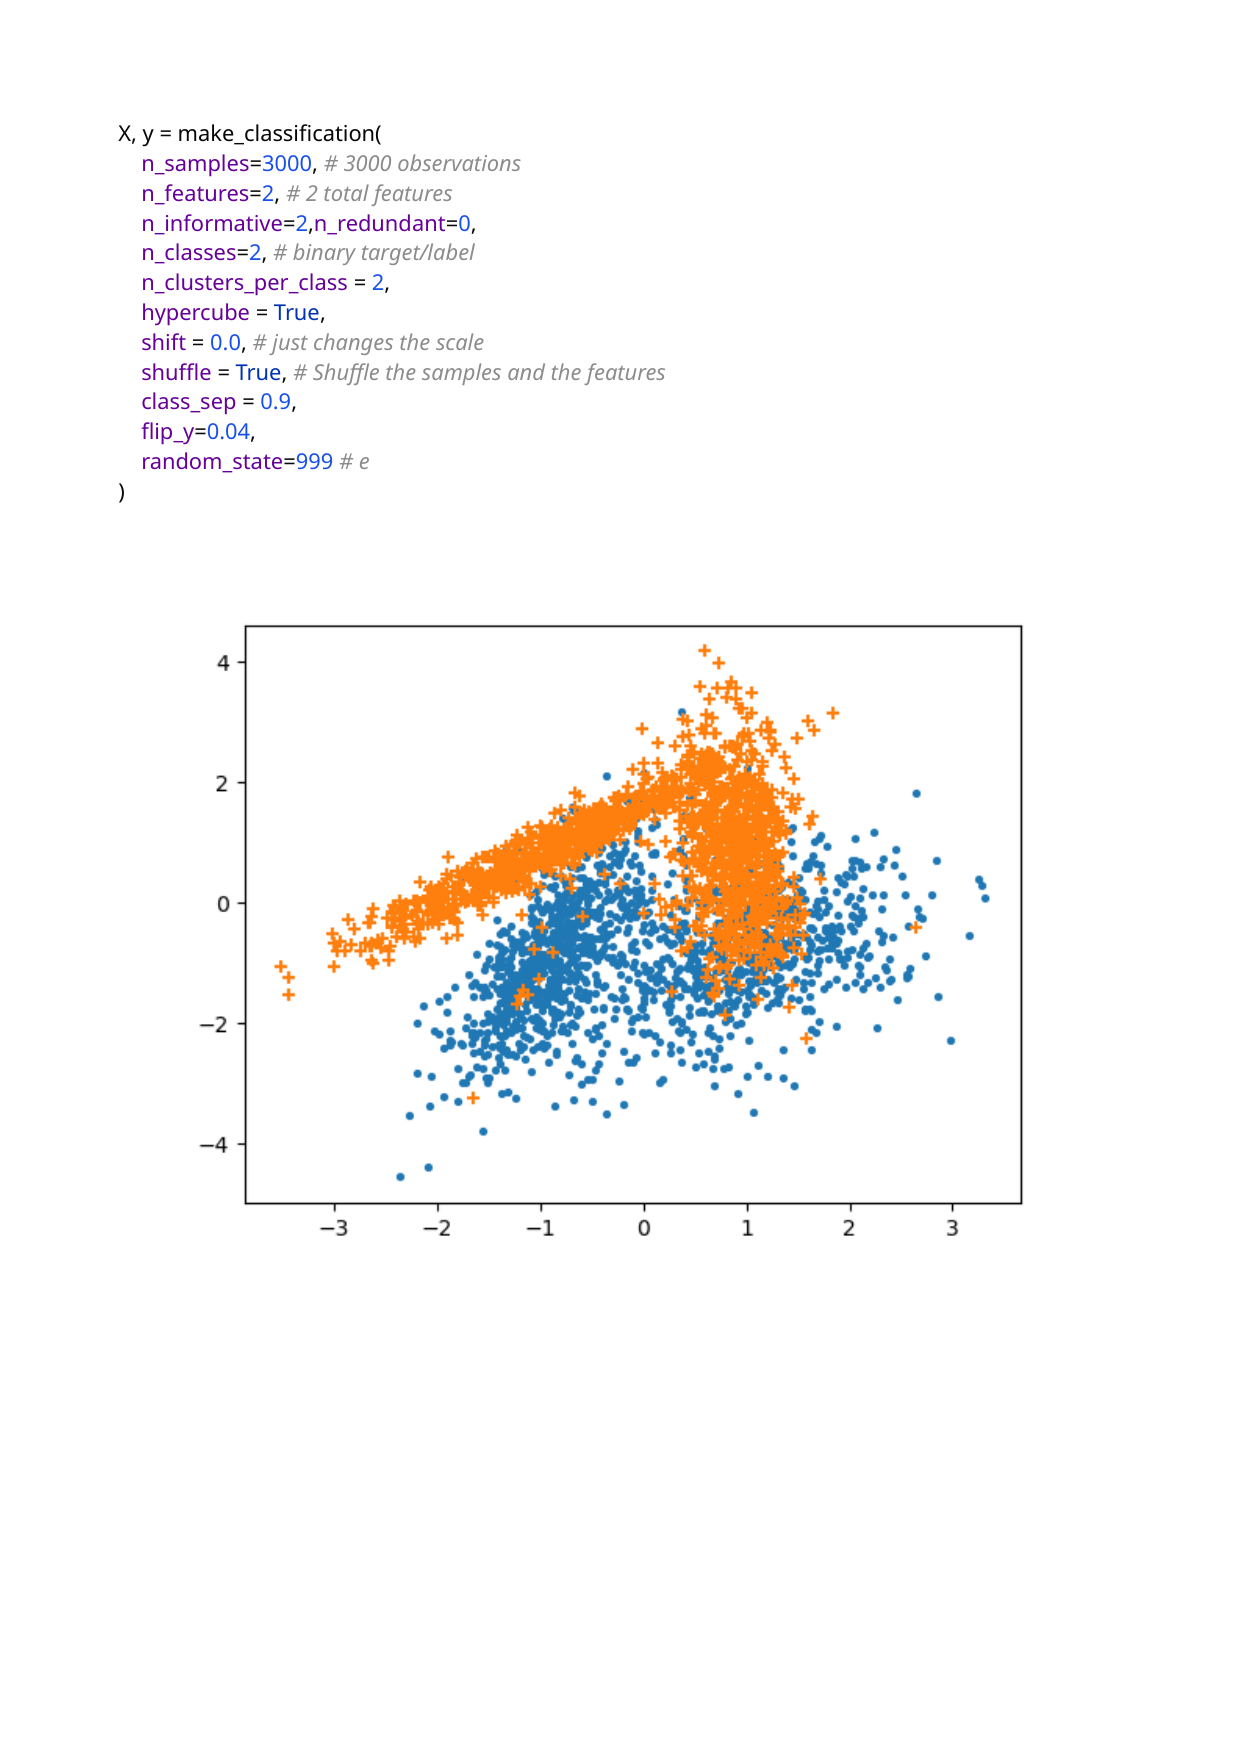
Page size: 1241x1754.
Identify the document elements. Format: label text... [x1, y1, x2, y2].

picture [120, 535, 1121, 1286]
text X, y = make_classification( n_samples=3000, # 3000 observations n_features=2, # 2 total features n_informative=2,n_redundant=0, n_classes=2, # binary target/label n_clusters_per_class = 2, hypercube = True, shift = 0.0, # just changes the scale shuffle = True, # Shuffle the samples and the features class_sep = 0.9, flip_y=0.04, random_state=999 # e ) [118, 118, 1122, 505]
